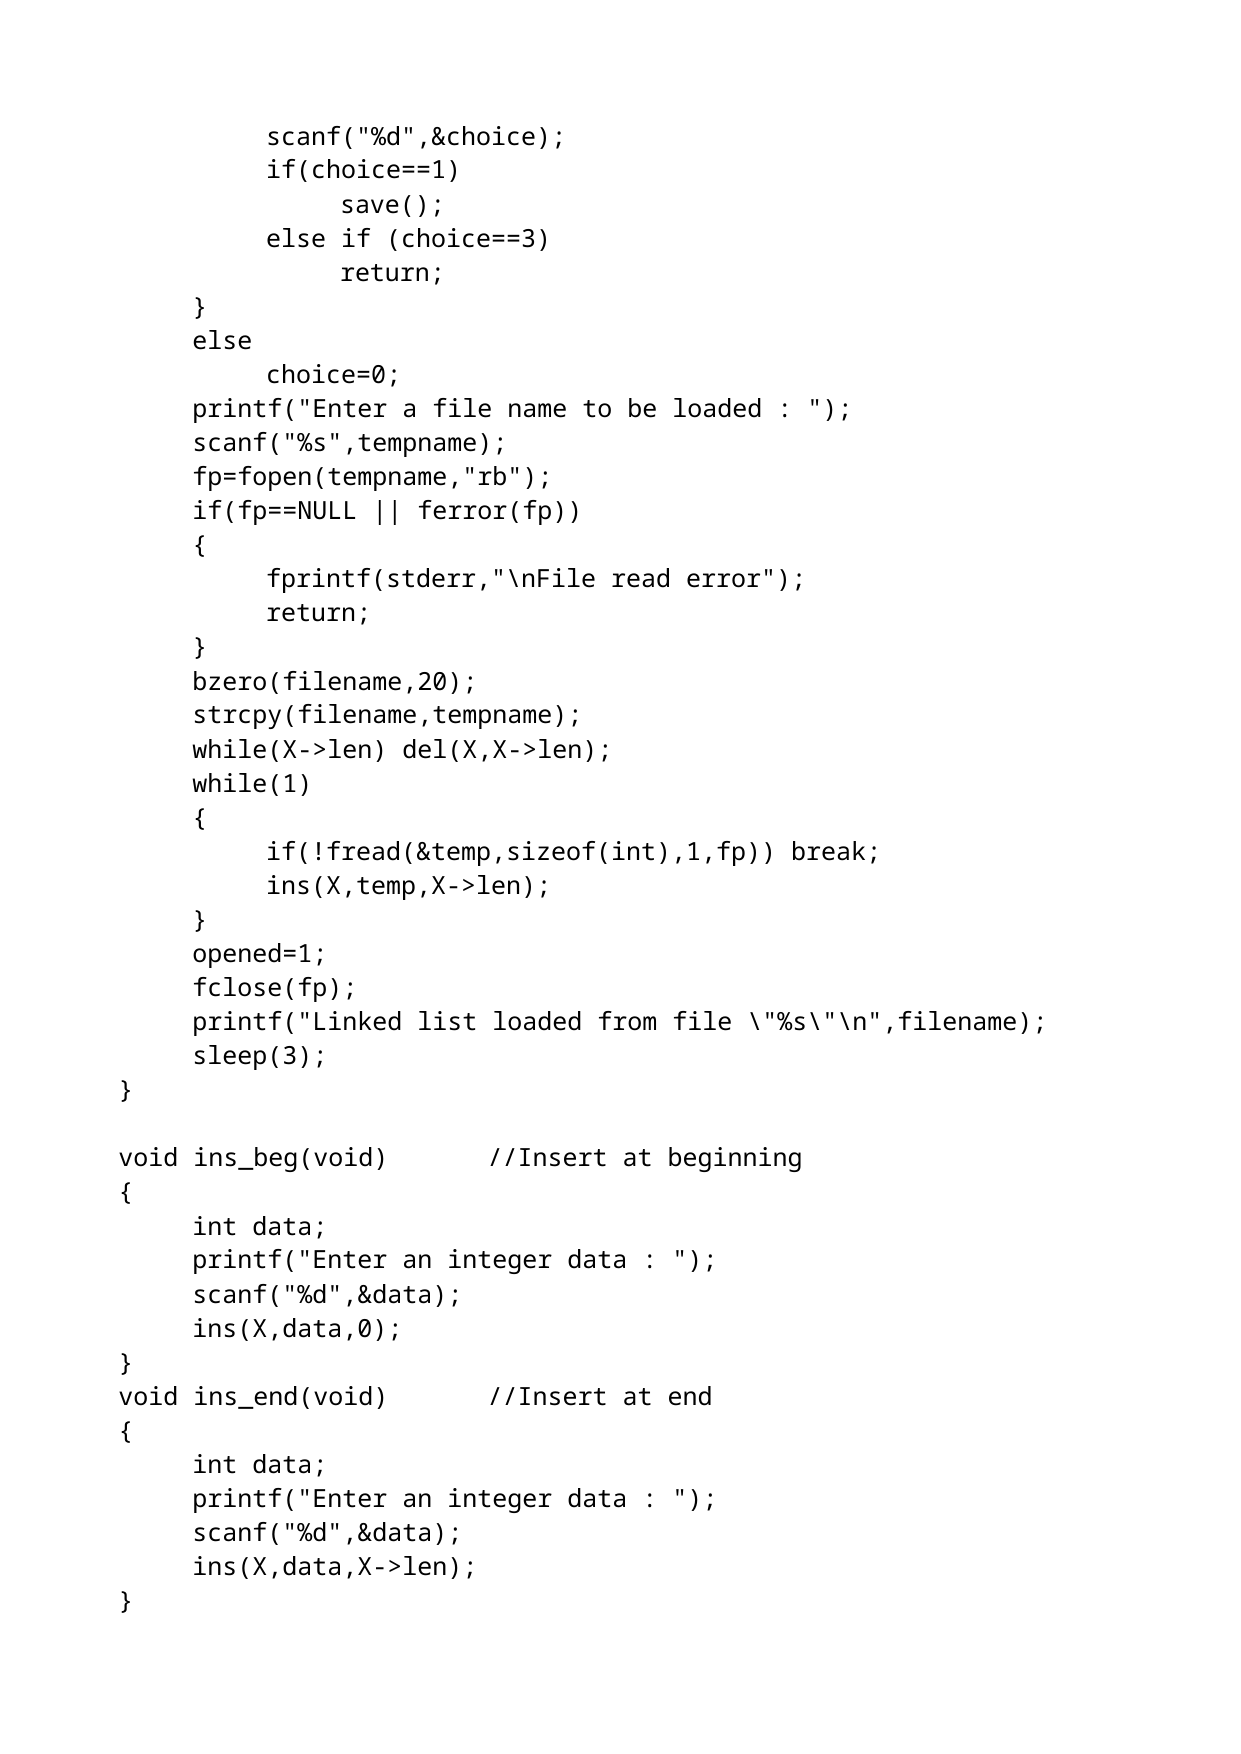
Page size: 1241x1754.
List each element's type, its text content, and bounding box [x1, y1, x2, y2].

text ins(X,data,X->len); [118, 1549, 1122, 1583]
text bzero(filename,20); [118, 663, 1122, 697]
text opened=1; [118, 936, 1122, 970]
text { [118, 799, 1122, 833]
text if(!fread(&temp,sizeof(int),1,fp)) break; [118, 833, 1122, 867]
text choice=0; [118, 357, 1122, 391]
text else if (choice==3) [118, 220, 1122, 254]
text int data; [118, 1208, 1122, 1242]
text { [118, 1412, 1122, 1447]
text if(choice==1) [118, 152, 1122, 186]
text printf("Enter an integer data : "); [118, 1242, 1122, 1276]
text fclose(fp); [118, 970, 1122, 1004]
text strcpy(filename,tempname); [118, 697, 1122, 731]
text ins(X,data,0); [118, 1310, 1122, 1344]
text printf("Enter an integer data : "); [118, 1481, 1122, 1515]
text int data; [118, 1447, 1122, 1481]
text else [118, 322, 1122, 357]
text fp=fopen(tempname,"rb"); [118, 459, 1122, 493]
text return; [118, 595, 1122, 629]
text while(X->len) del(X,X->len); [118, 731, 1122, 765]
text printf("Enter a file name to be loaded : "); [118, 391, 1122, 425]
text sleep(3); [118, 1038, 1122, 1072]
text printf("Linked list loaded from file \"%s\"\n",filename); [118, 1004, 1122, 1038]
text void ins_beg(void) //Insert at beginning [118, 1140, 1122, 1174]
text while(1) [118, 765, 1122, 799]
text } [118, 1583, 1122, 1617]
text } [118, 902, 1122, 936]
text { [118, 1174, 1122, 1208]
text scanf("%d",&data); [118, 1276, 1122, 1310]
text } [118, 629, 1122, 663]
text save(); [118, 186, 1122, 220]
text scanf("%d",&choice); [118, 118, 1122, 152]
text } [118, 1072, 1122, 1106]
text void ins_end(void) //Insert at end [118, 1378, 1122, 1412]
text return; [118, 254, 1122, 288]
text scanf("%d",&data); [118, 1515, 1122, 1549]
text } [118, 1344, 1122, 1378]
text ins(X,temp,X->len); [118, 867, 1122, 902]
text } [118, 288, 1122, 322]
text { [118, 527, 1122, 561]
text fprintf(stderr,"\nFile read error"); [118, 561, 1122, 595]
text scanf("%s",tempname); [118, 425, 1122, 459]
text if(fp==NULL || ferror(fp)) [118, 493, 1122, 527]
